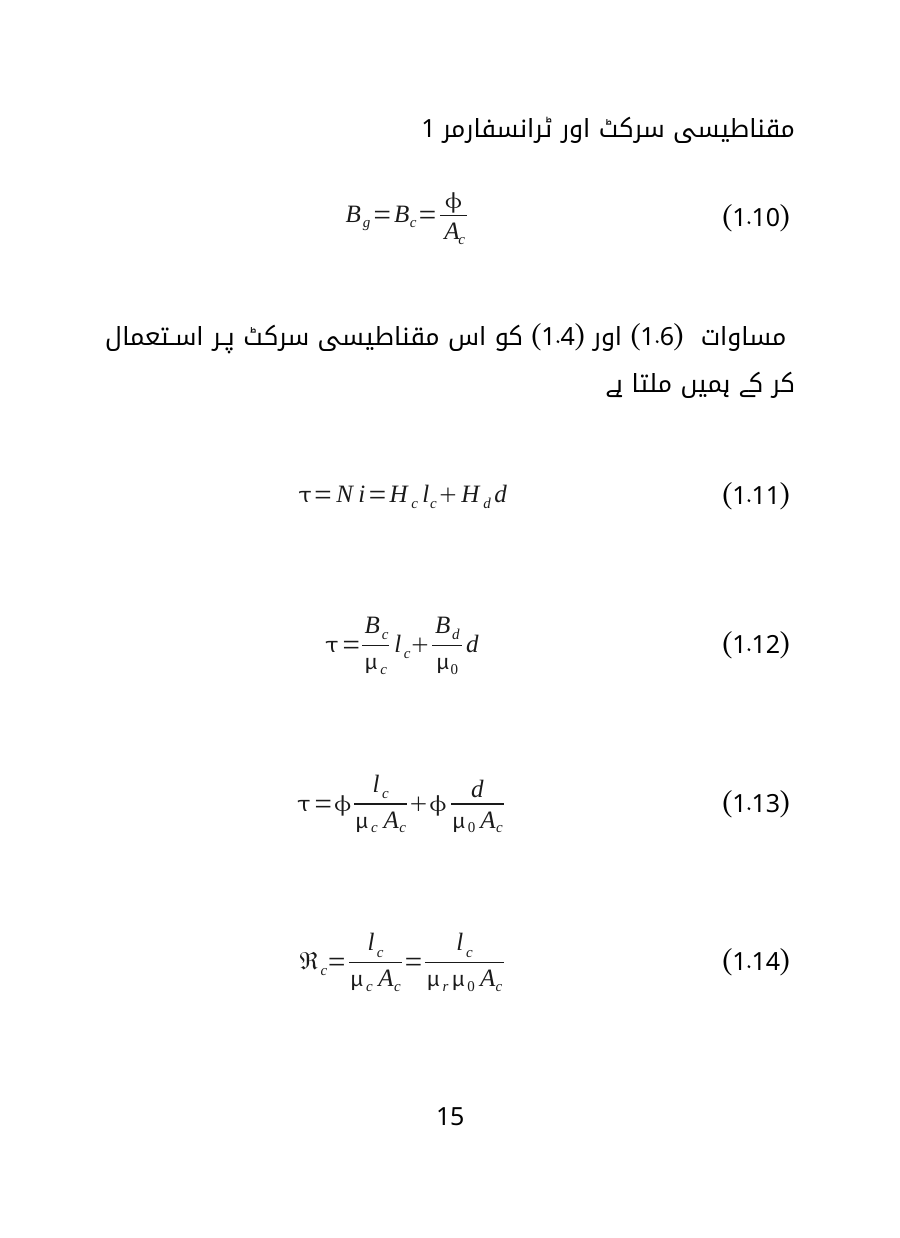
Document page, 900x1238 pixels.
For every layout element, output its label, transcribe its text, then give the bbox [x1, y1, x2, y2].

table_header (1.11) [693, 467, 795, 538]
table_header (1.14) [690, 923, 795, 1014]
table_header (1.12) [691, 606, 795, 697]
table_header [105, 467, 692, 538]
table_header (1.13) [690, 765, 795, 855]
table_header [105, 606, 691, 697]
table_header [105, 183, 699, 266]
table_header (1.10) [699, 183, 795, 266]
text مساوات (1.6) اور (1.4) کو اس مقناطیسی سرکٹ پر استعمال کر کے ہمیں ملتا ہے [105, 313, 795, 408]
table_header [105, 765, 690, 855]
table_header [105, 923, 690, 1014]
